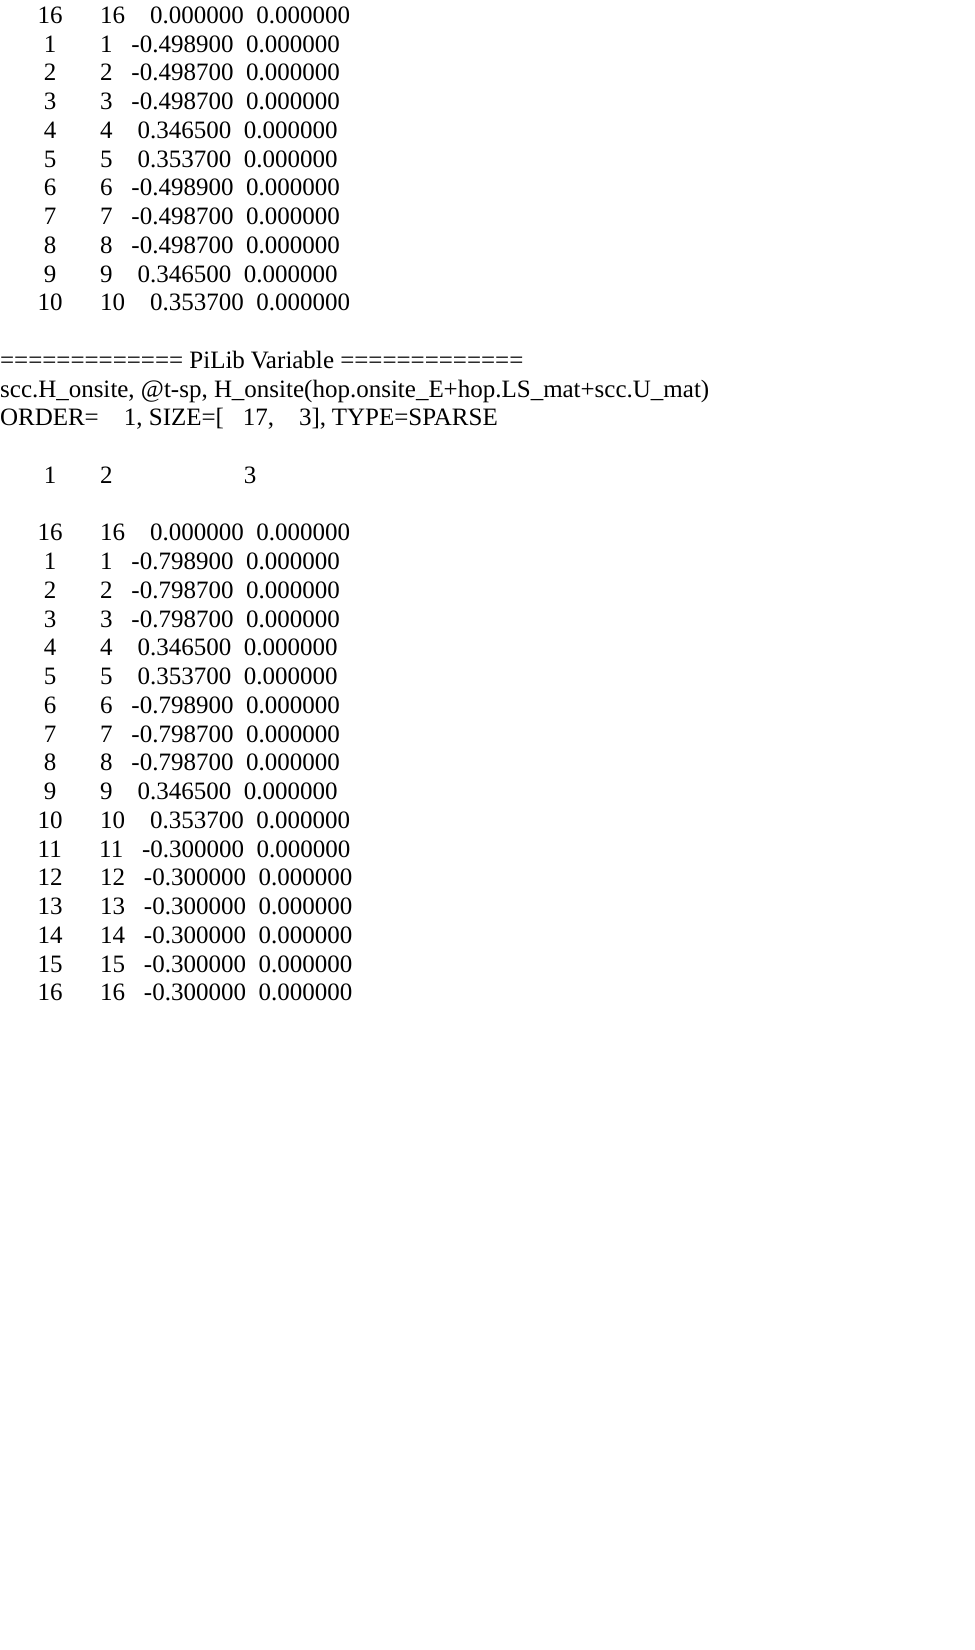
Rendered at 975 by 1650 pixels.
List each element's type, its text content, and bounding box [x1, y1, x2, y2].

text 1 1 -0.498900 0.000000 [0, 29, 975, 57]
text 4 4 0.346500 0.000000 [0, 115, 975, 144]
text 6 6 -0.498900 0.000000 [0, 172, 975, 201]
text 1 2 3 [0, 460, 975, 489]
text 14 14 -0.300000 0.000000 [0, 920, 975, 949]
text 6 6 -0.798900 0.000000 [0, 690, 975, 719]
text 3 3 -0.798700 0.000000 [0, 604, 975, 632]
text 16 16 0.000000 0.000000 [0, 517, 975, 546]
text ORDER= 1, SIZE=[ 17, 3], TYPE=SPARSE [0, 402, 975, 431]
text 8 8 -0.798700 0.000000 [0, 747, 975, 776]
text 7 7 -0.798700 0.000000 [0, 719, 975, 747]
text 4 4 0.346500 0.000000 [0, 632, 975, 661]
text 3 3 -0.498700 0.000000 [0, 86, 975, 115]
text 13 13 -0.300000 0.000000 [0, 891, 975, 920]
text 9 9 0.346500 0.000000 [0, 776, 975, 805]
text 2 2 -0.498700 0.000000 [0, 57, 975, 86]
text 10 10 0.353700 0.000000 [0, 287, 975, 316]
text 9 9 0.346500 0.000000 [0, 259, 975, 287]
text 15 15 -0.300000 0.000000 [0, 949, 975, 977]
text 12 12 -0.300000 0.000000 [0, 862, 975, 891]
text 1 1 -0.798900 0.000000 [0, 546, 975, 575]
text 5 5 0.353700 0.000000 [0, 661, 975, 690]
text 11 11 -0.300000 0.000000 [0, 834, 975, 862]
text 8 8 -0.498700 0.000000 [0, 230, 975, 259]
text 10 10 0.353700 0.000000 [0, 805, 975, 834]
text scc.H_onsite, @t-sp, H_onsite(hop.onsite_E+hop.LS_mat+scc.U_mat) [0, 374, 975, 402]
text 7 7 -0.498700 0.000000 [0, 201, 975, 230]
text 16 16 -0.300000 0.000000 [0, 977, 975, 1006]
text 16 16 0.000000 0.000000 [0, 0, 975, 29]
text ============= PiLib Variable ============= [0, 345, 975, 374]
text 2 2 -0.798700 0.000000 [0, 575, 975, 604]
text 5 5 0.353700 0.000000 [0, 144, 975, 172]
